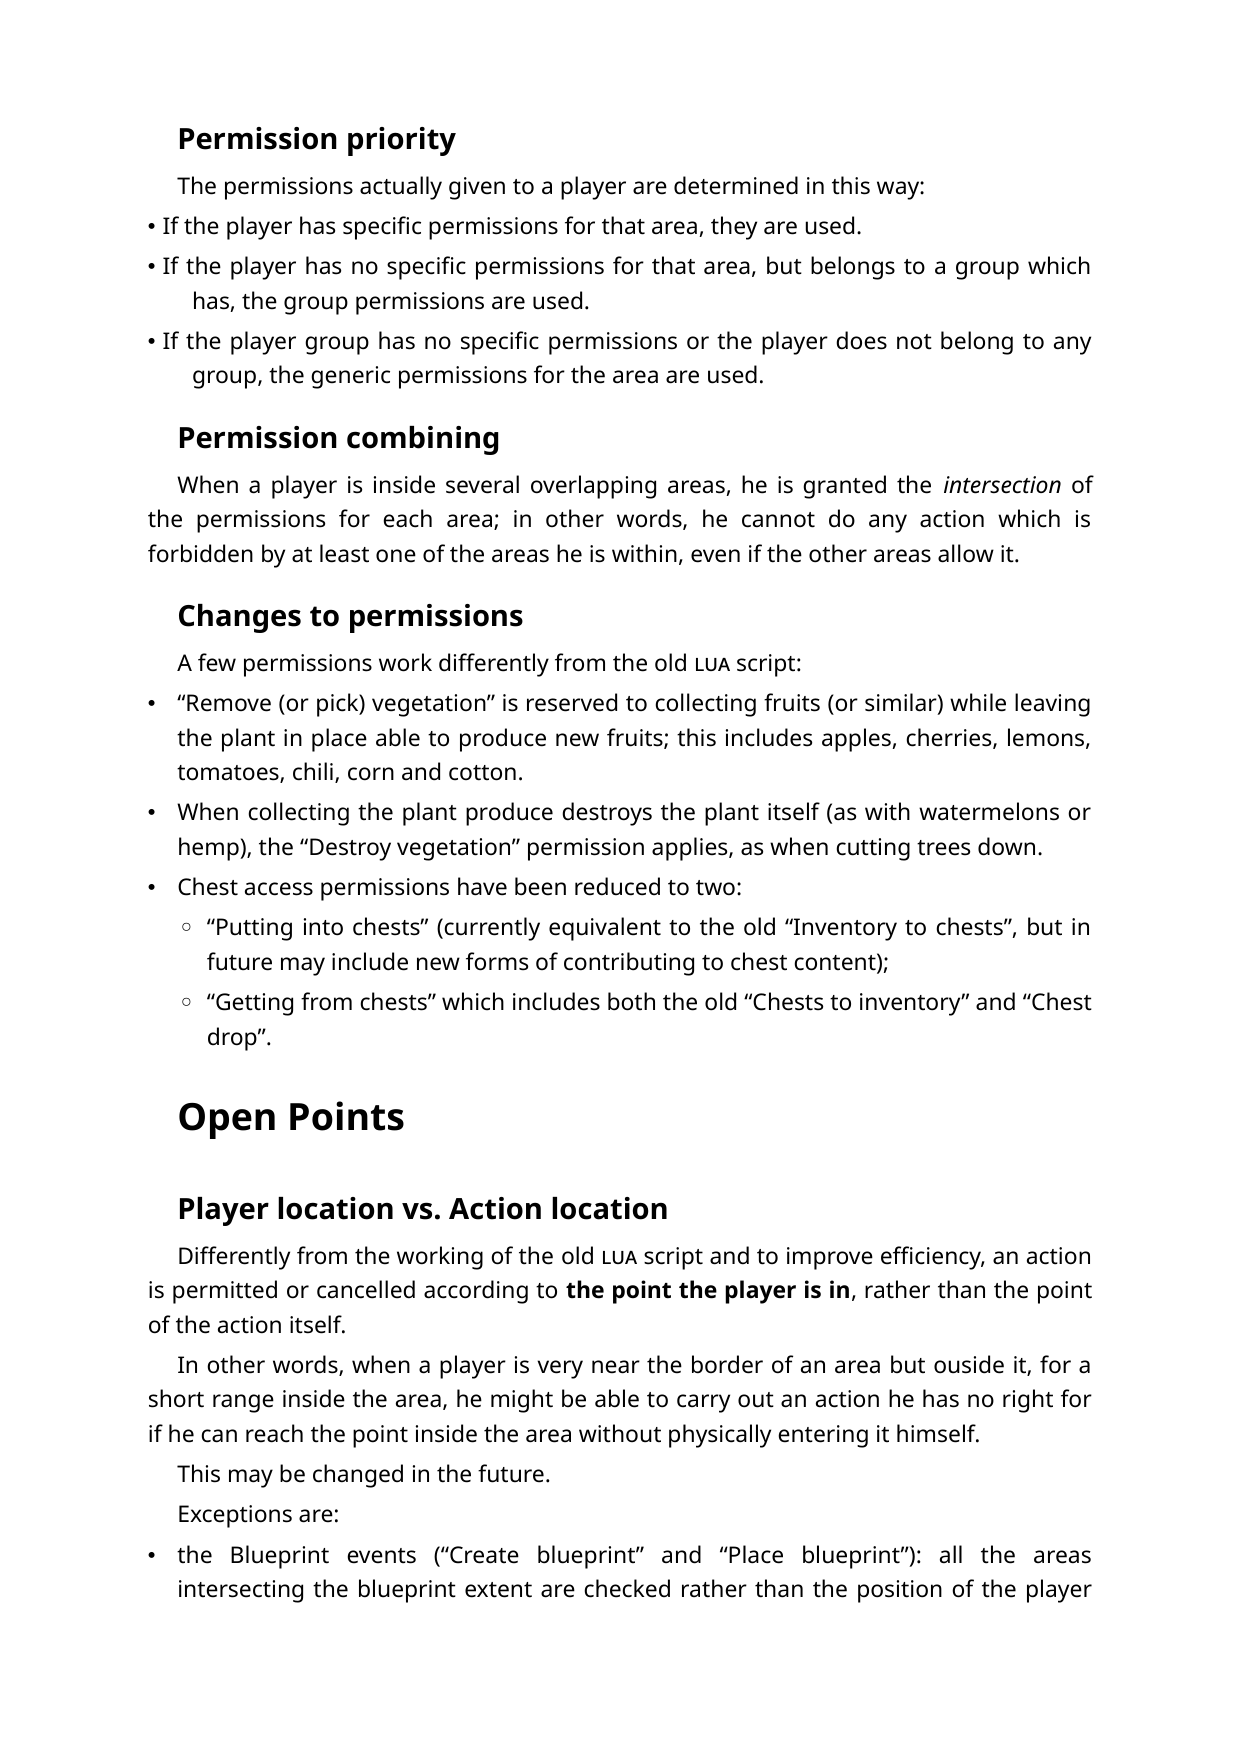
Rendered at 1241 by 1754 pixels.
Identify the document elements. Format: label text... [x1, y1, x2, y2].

text Differently from the working of the old lua script and to improve efficiency, an action is permitted or cancelled according to the point the player is in, rather than the point of the action itself. [148, 1240, 1093, 1340]
subtitle Permission combining [148, 417, 1093, 457]
list the Blueprint events (“Create blueprint” and “Place blueprint”): all the areas intersecting the blueprint extent are checked rather than the position of the player [148, 1539, 1093, 1604]
text Exceptions are: [148, 1498, 1093, 1529]
list Chest access permissions have been reduced to two: [148, 871, 1093, 902]
subtitle Player location vs. Action location [148, 1188, 1093, 1228]
list If the player has specific permissions for that area, they are used. [148, 210, 1093, 241]
subtitle Changes to permissions [148, 596, 1093, 635]
list If the player group has no specific permissions or the player does not belong to any group, the generic permissions for the area are used. [148, 325, 1093, 391]
list When collecting the plant produce destroys the plant itself (as with watermelons or hemp), the “Destroy vegetation” permission applies, as when cutting trees down. [148, 796, 1093, 862]
list “Putting into chests” (currently equivalent to the old “Inventory to chests”, but in future may include new forms of contributing to chest content); [177, 911, 1093, 977]
text The permissions actually given to a player are determined in this way: [148, 169, 1093, 201]
list “Remove (or pick) vegetation” is reserved to collecting fruits (or similar) while leaving the plant in place able to produce new fruits; this includes apples, cherries, lemons, tomatoes, chili, corn and cotton. [148, 687, 1093, 787]
list “Getting from chests” which includes both the old “Chests to inventory” and “Chest drop”. [177, 986, 1093, 1052]
subtitle Open Points [148, 1090, 1093, 1141]
text In other words, when a player is very near the border of an area but ouside it, for a short range inside the area, he might be able to carry out an action he has no right for if he can reach the point inside the area without physically entering it himself. [148, 1349, 1093, 1449]
list If the player has no specific permissions for that area, but belongs to a group which has, the group permissions are used. [148, 250, 1093, 316]
text This may be changed in the future. [148, 1458, 1093, 1489]
text A few permissions work differently from the old lua script: [148, 647, 1093, 678]
text When a player is inside several overlapping areas, he is granted the intersection of the permissions for each area; in other words, he cannot do any action which is forbidden by at least one of the areas he is within, even if the other areas allow it. [148, 469, 1093, 569]
subtitle Permission priority [148, 118, 1093, 158]
